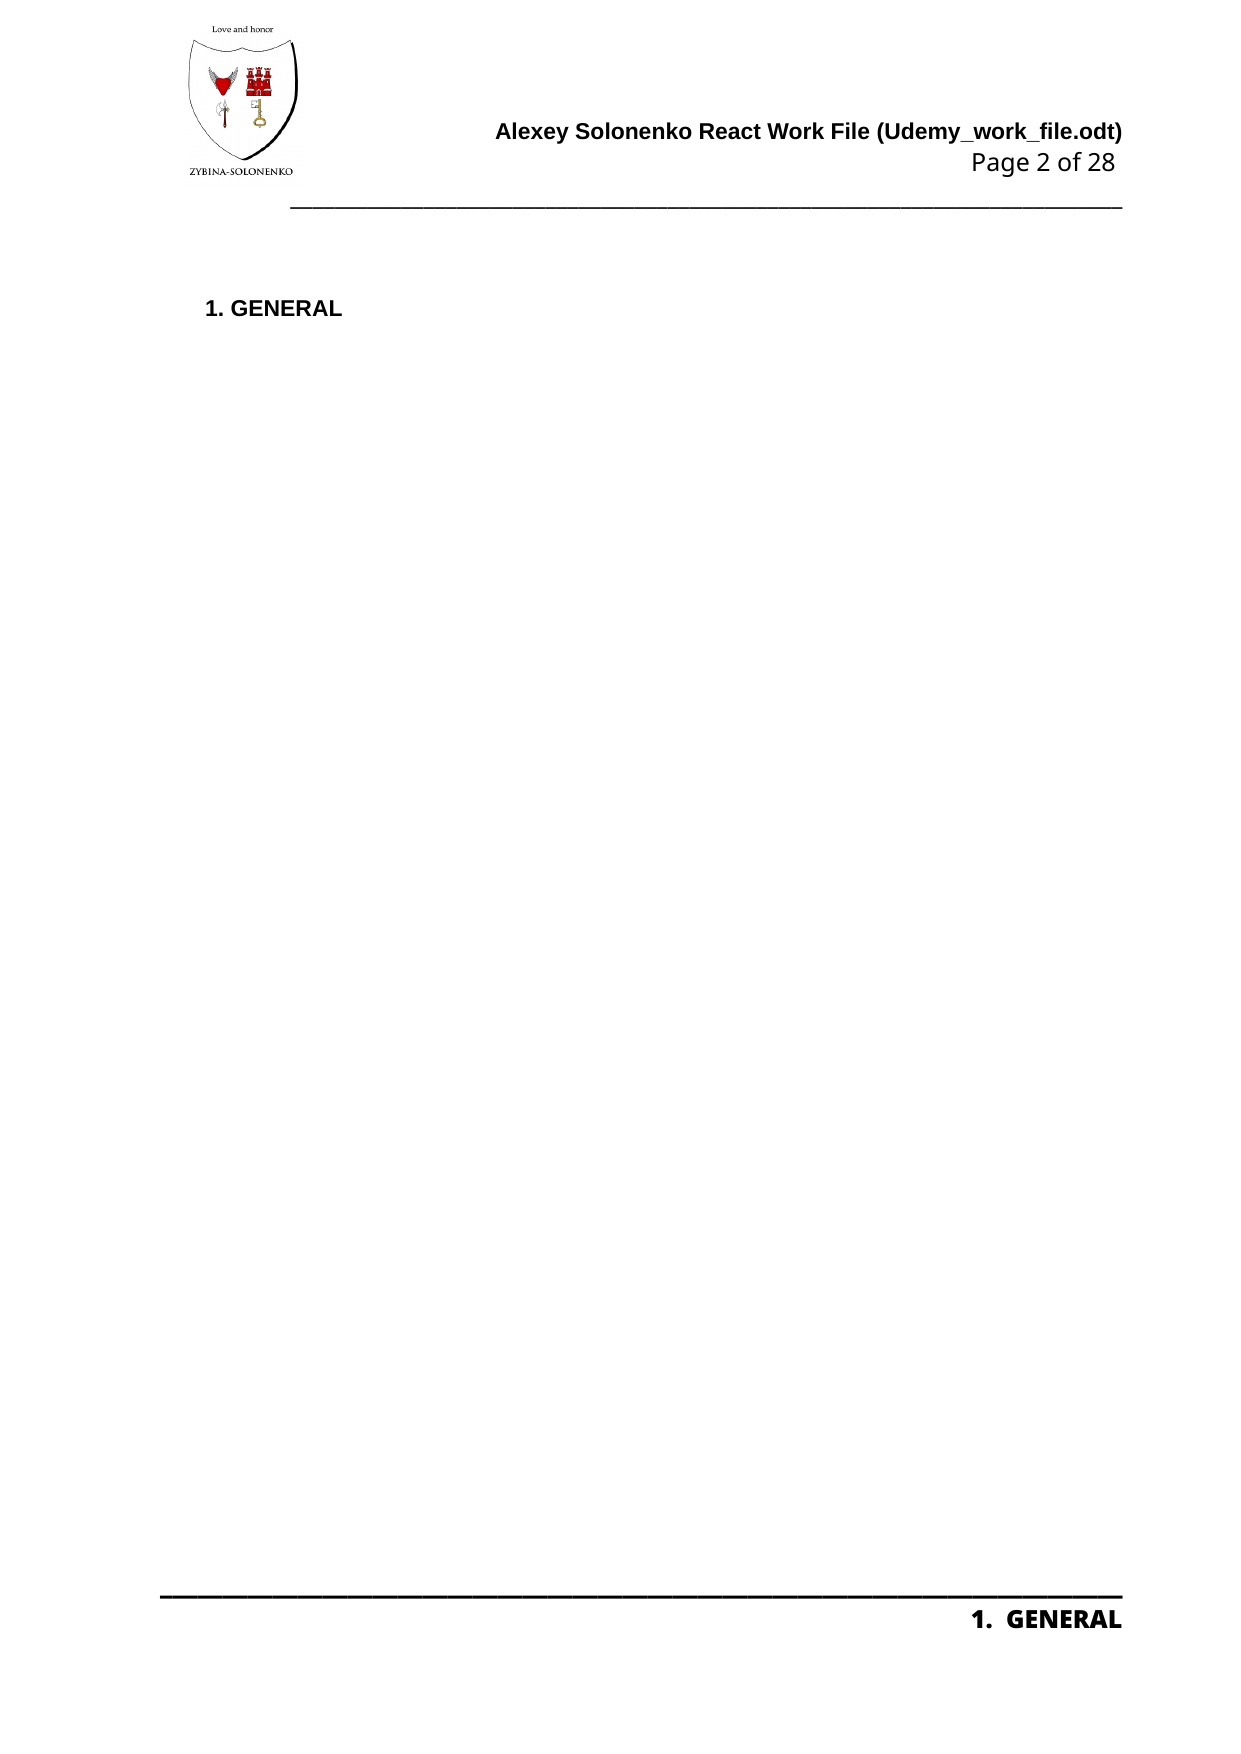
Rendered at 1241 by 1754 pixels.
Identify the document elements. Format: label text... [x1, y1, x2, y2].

subtitle GENERAL [148, 295, 1122, 321]
picture [185, 22, 303, 186]
